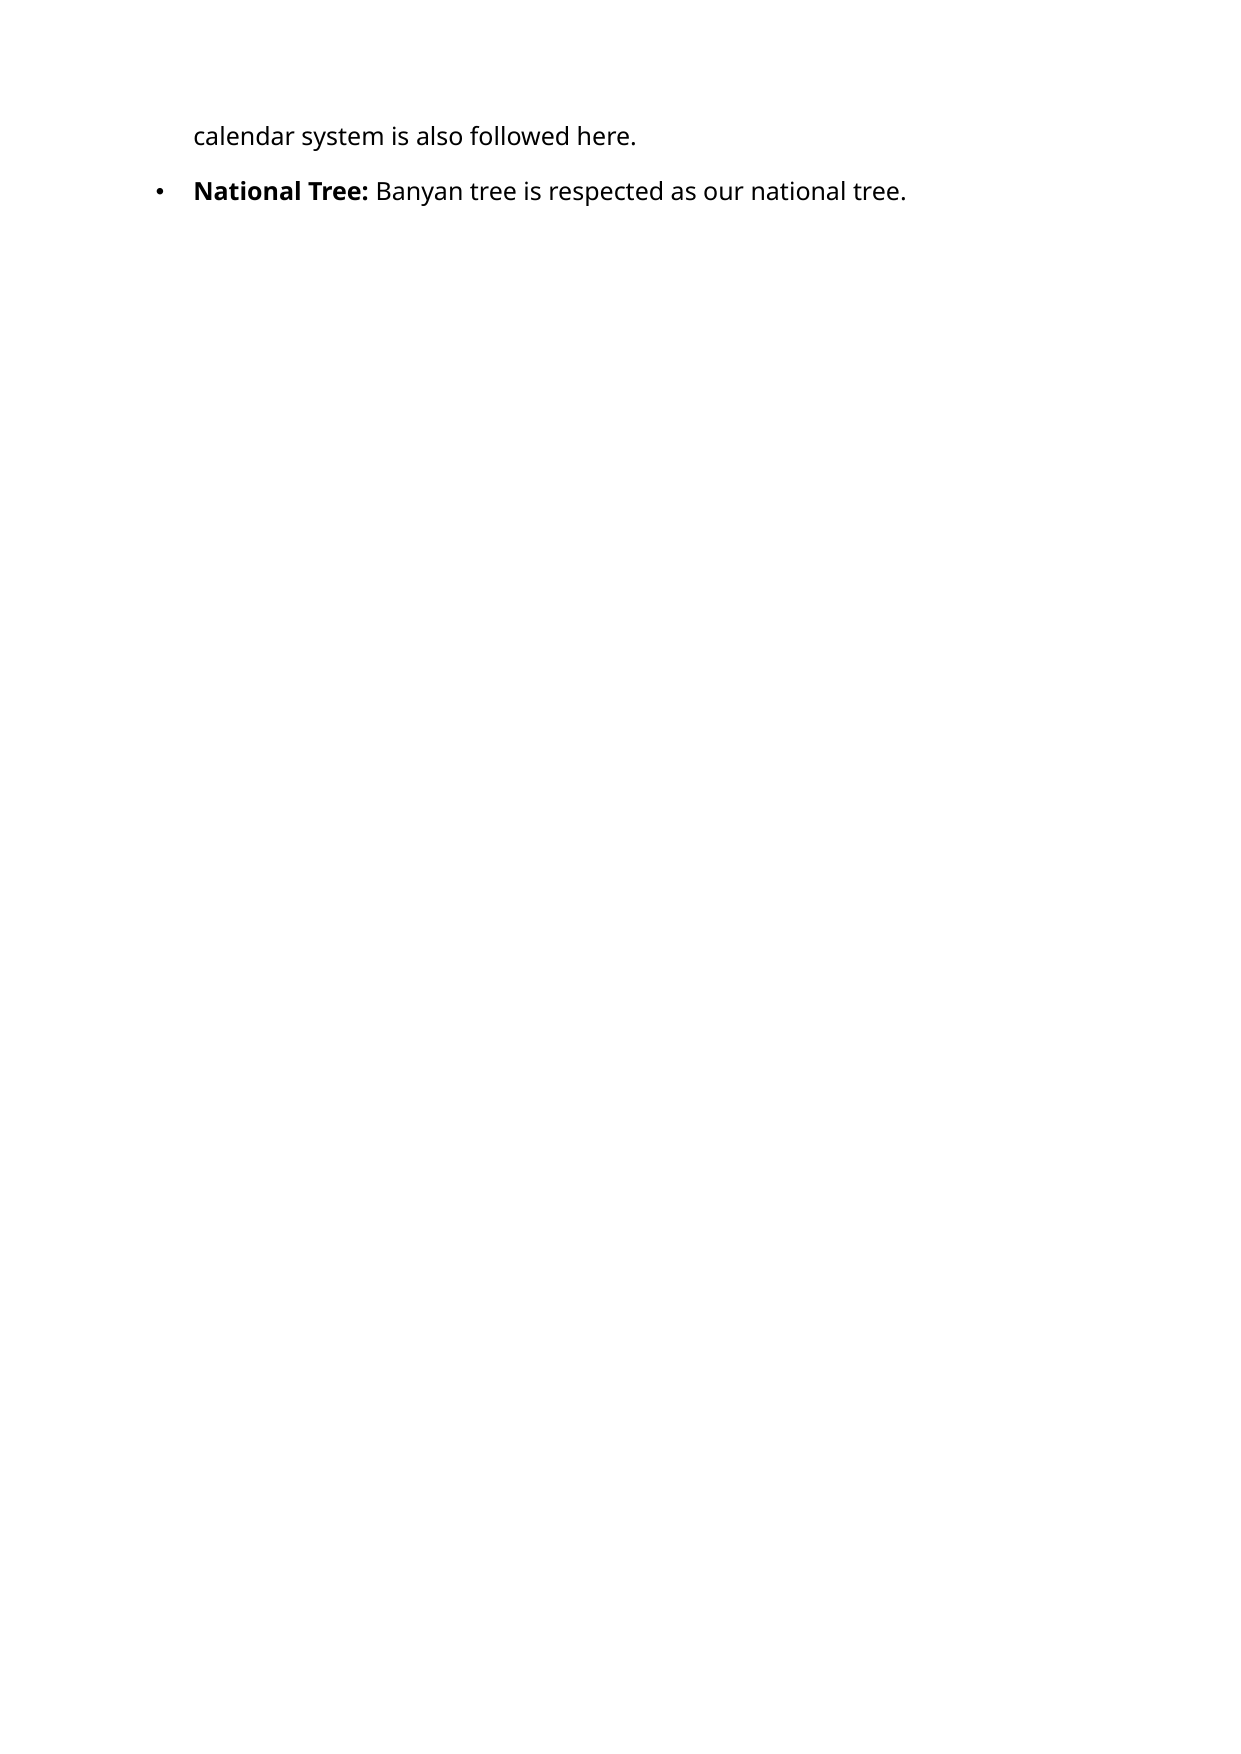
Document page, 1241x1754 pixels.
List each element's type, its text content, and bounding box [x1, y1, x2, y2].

list National Tree: Banyan tree is respected as our national tree. [156, 173, 1122, 208]
list calendar system is also followed here. [156, 118, 1122, 152]
